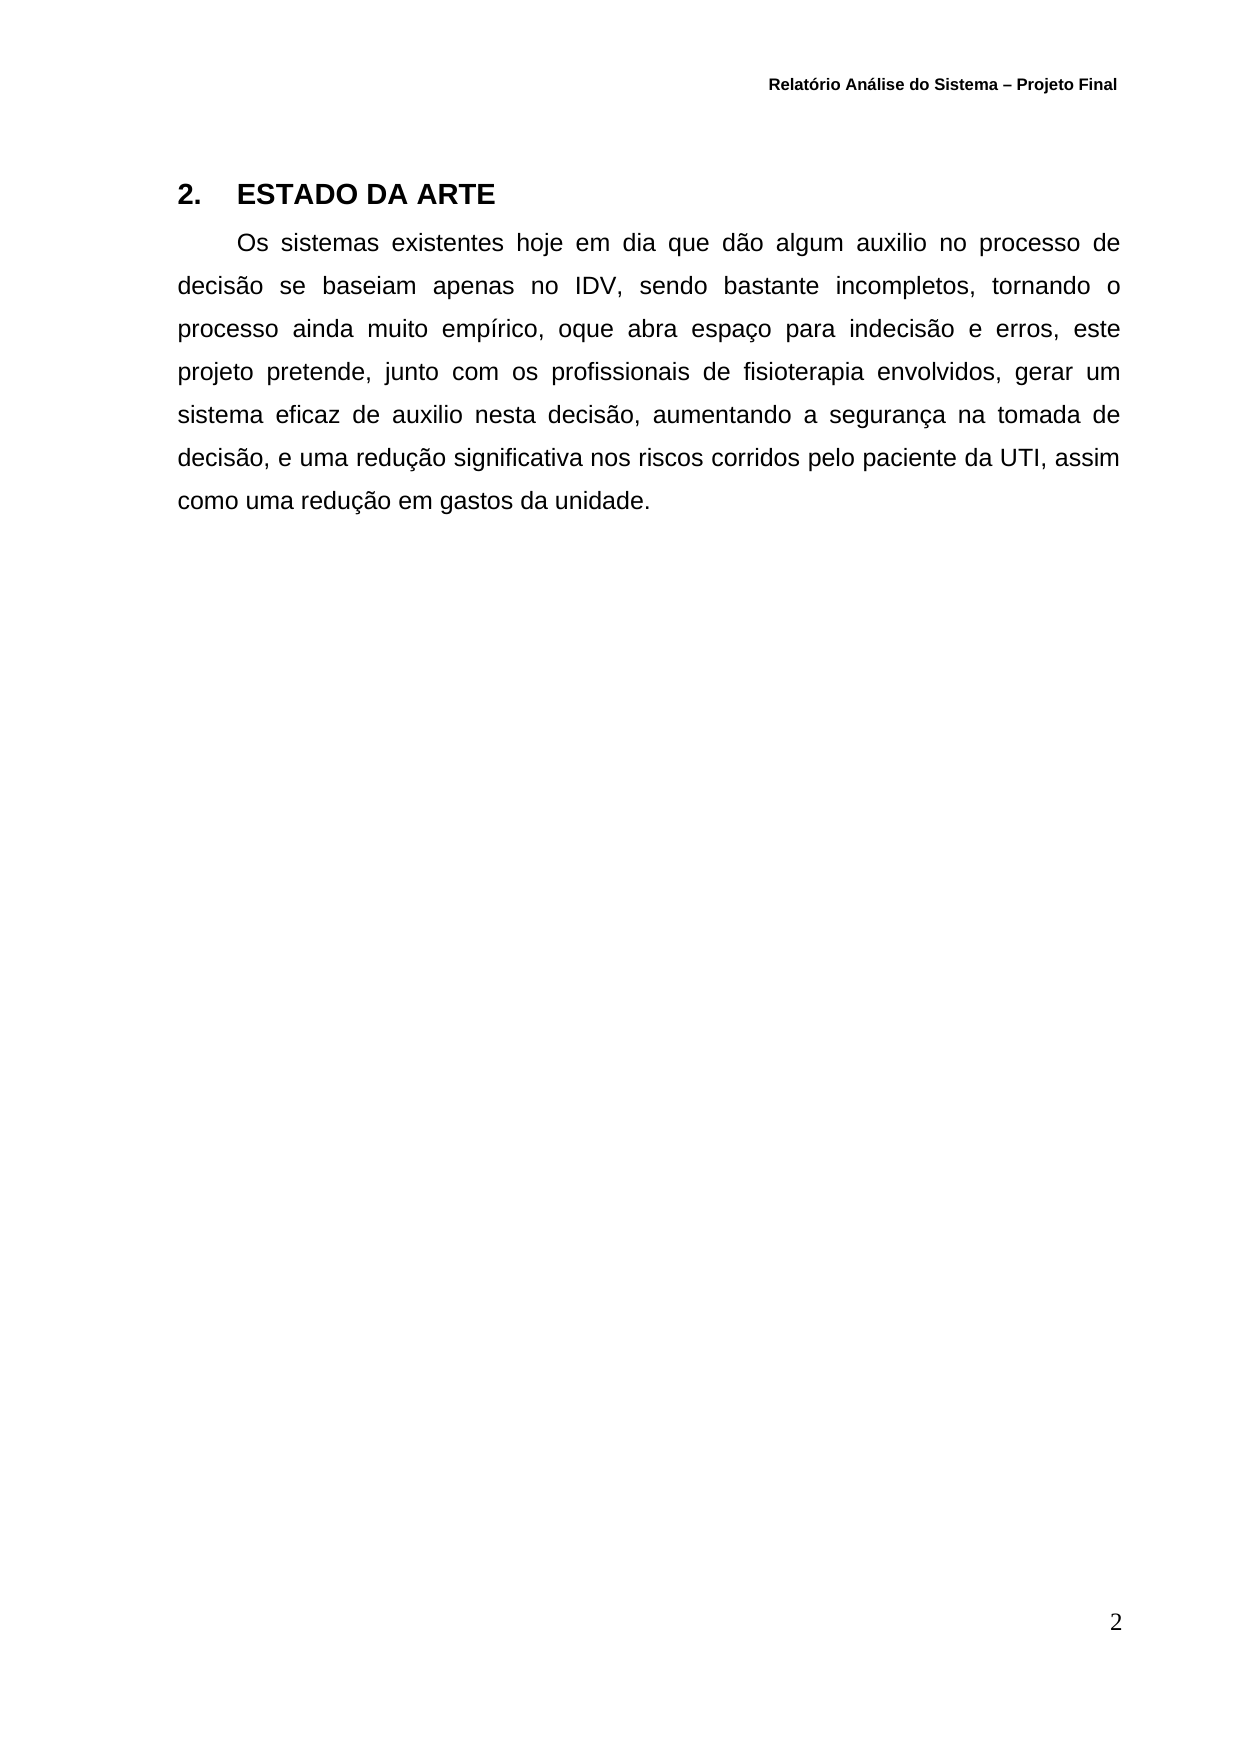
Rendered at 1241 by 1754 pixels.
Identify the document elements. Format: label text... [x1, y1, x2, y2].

text Os sistemas existentes hoje em dia que dão algum auxilio no processo de decisão se baseiam apenas no IDV, sendo bastante incompletos, tornando o processo ainda muito empírico, oque abra espaço para indecisão e erros, este projeto pretende, junto com os profissionais de fisioterapia envolvidos, gerar um sistema eficaz de auxilio nesta decisão, aumentando a segurança na tomada de decisão, e uma redução significativa nos riscos corridos pelo paciente da UTI, assim como uma redução em gastos da unidade. [177, 227, 1122, 515]
subtitle ESTADO DA ARTE [177, 177, 1122, 211]
